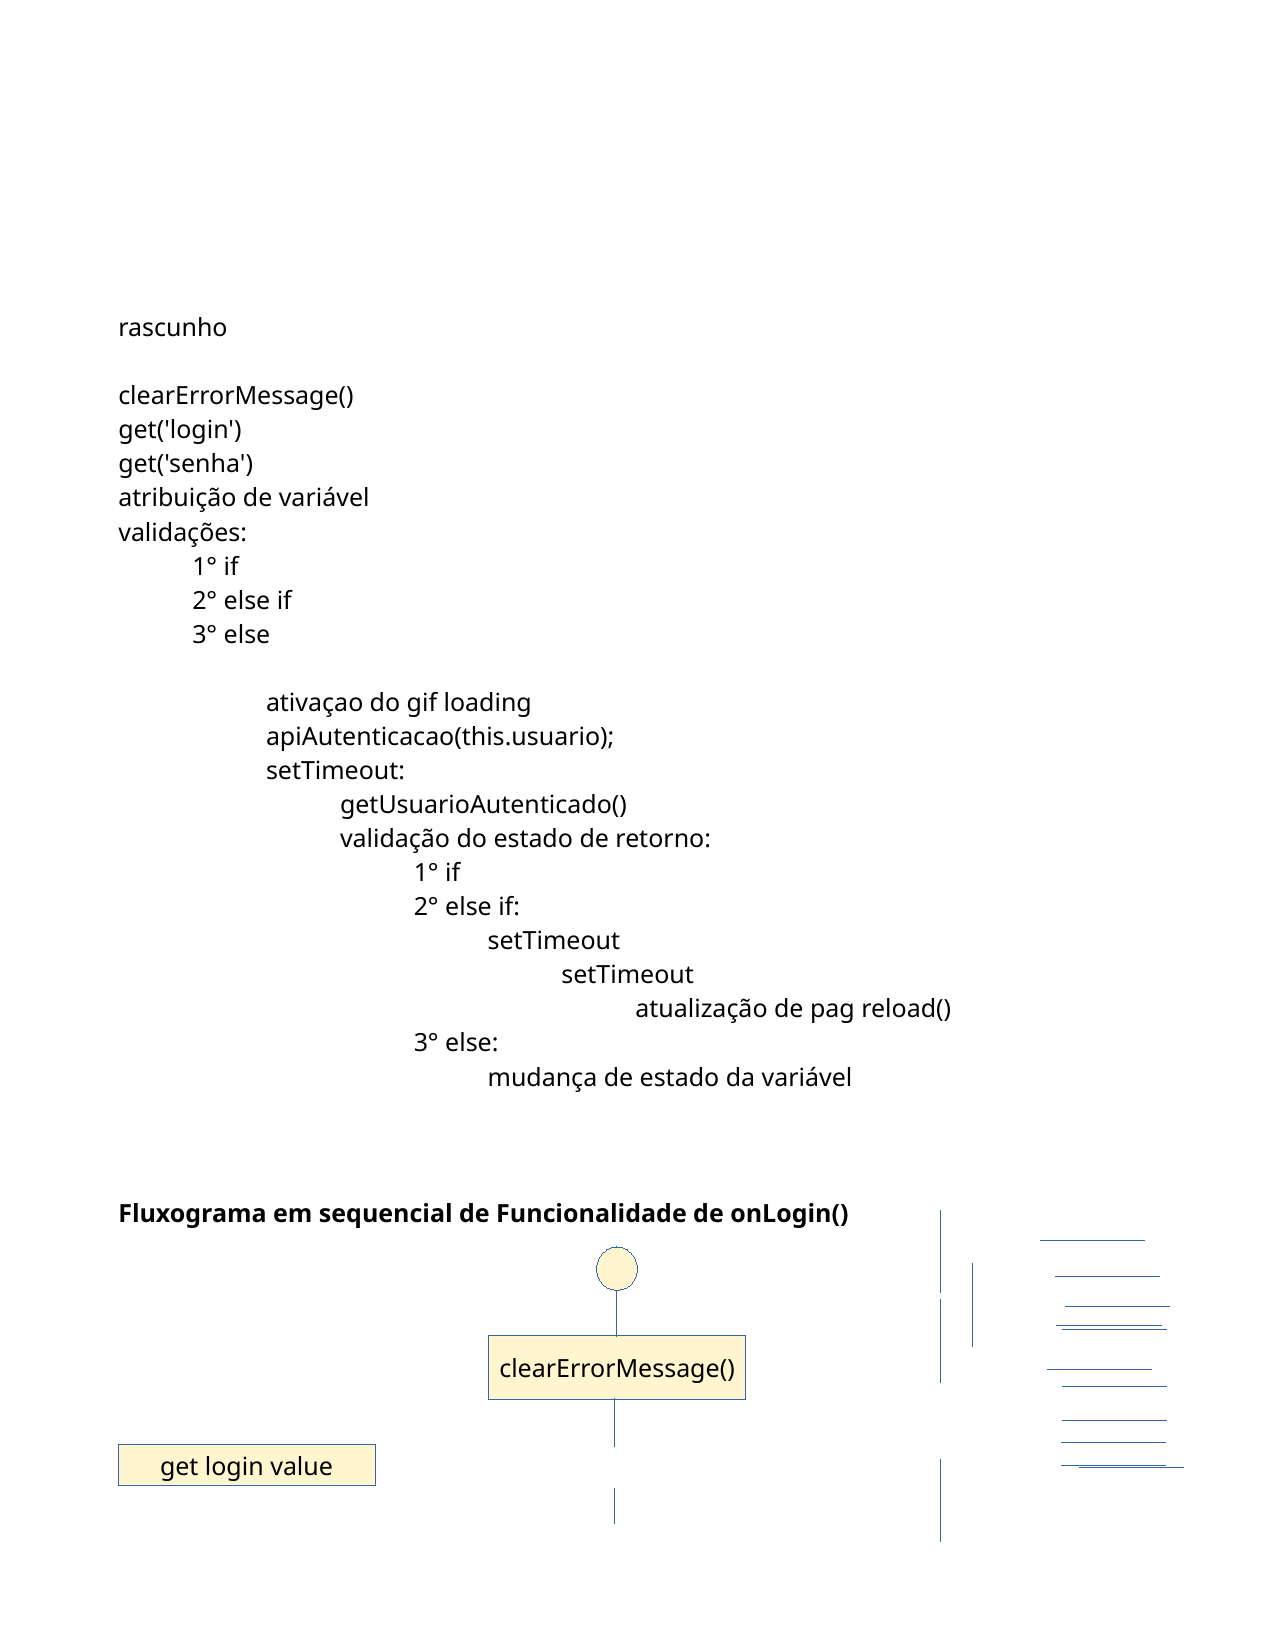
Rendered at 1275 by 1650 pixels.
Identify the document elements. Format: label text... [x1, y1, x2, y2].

text 3° else [118, 616, 1157, 650]
text ativaçao do gif loading [118, 684, 1157, 718]
text 1° if [118, 855, 1157, 889]
text getUsuarioAutenticado() [118, 787, 1157, 821]
text clearErrorMessage() [118, 378, 1157, 412]
text atribuição de variável [118, 480, 1157, 514]
text setTimeout: [118, 753, 1157, 787]
text apiAutenticacao(this.usuario); [118, 718, 1157, 753]
text setTimeout [118, 923, 1157, 957]
text 1° if [118, 548, 1157, 582]
text get('login') [118, 412, 1157, 446]
text validações: [118, 514, 1157, 548]
text 3° else: [118, 1025, 1157, 1059]
text setTimeout [118, 957, 1157, 991]
text Fluxograma em sequencial de Funcionalidade de onLogin() [118, 1195, 1157, 1229]
text 2° else if [118, 582, 1157, 616]
text validação do estado de retorno: [118, 821, 1157, 855]
text get('senha') [118, 446, 1157, 480]
text 2° else if: [118, 889, 1157, 923]
text atualização de pag reload() [118, 991, 1157, 1025]
text rascunho [118, 310, 1157, 344]
text mudança de estado da variável [118, 1059, 1157, 1093]
